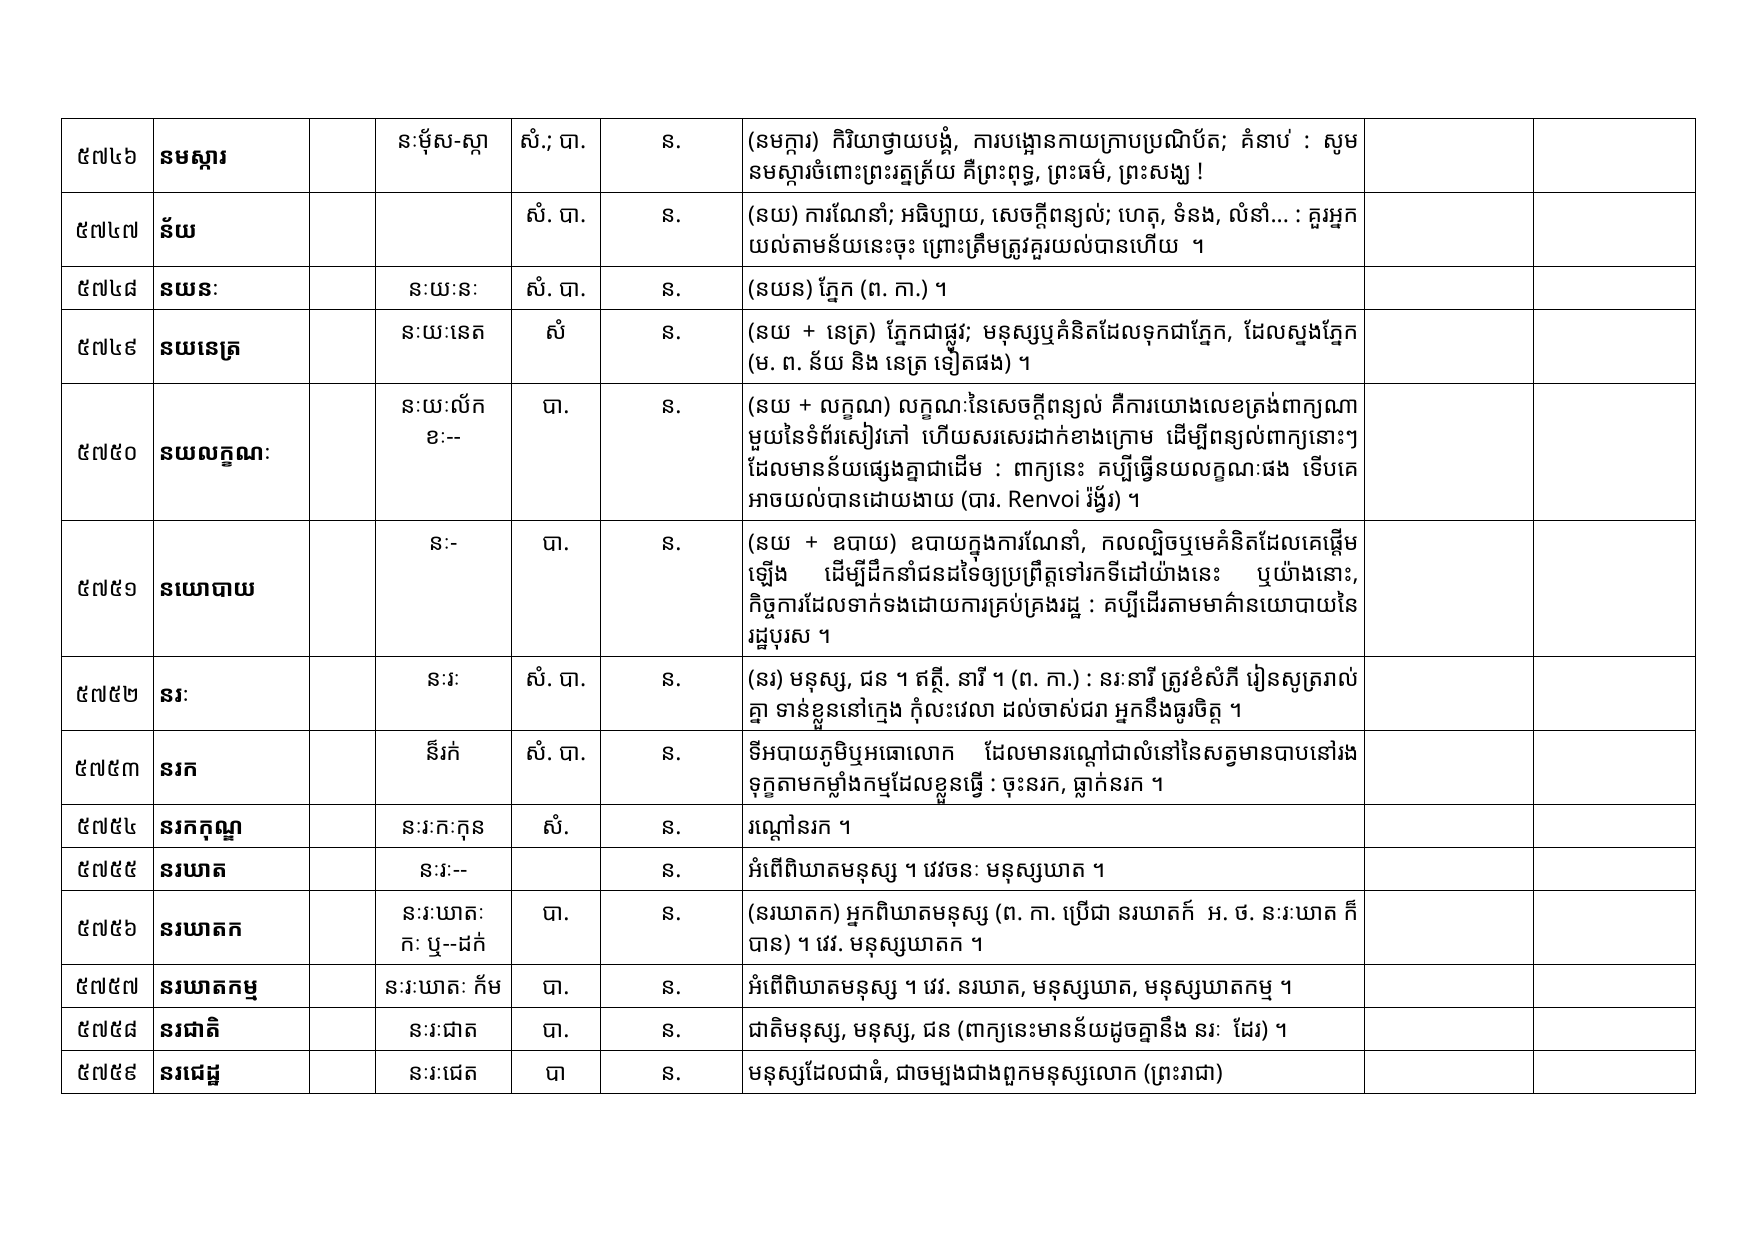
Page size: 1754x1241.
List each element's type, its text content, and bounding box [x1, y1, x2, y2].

table_cell [1365, 965, 1533, 1007]
table_cell បា. [512, 965, 600, 1007]
table_cell នរ​ជាតិ [154, 1008, 309, 1050]
table_cell [1534, 193, 1695, 266]
table_cell សំ. [512, 805, 600, 847]
table_cell ន. [601, 805, 742, 847]
table_cell [1534, 891, 1695, 964]
table_cell បា. [512, 1008, 600, 1050]
table_cell ៥៧៥៧ [62, 965, 153, 1007]
table_cell នរ​ឃាត [154, 848, 309, 890]
table_cell នរ​ឃាត​កម្ម [154, 965, 309, 1007]
table_cell [1365, 1008, 1533, 1050]
table_cell ទី​អបាយ​ភូមិ​ឬ​អធោលោក ដែល​មាន​រណ្ដៅ​ជា​លំនៅ​នៃ​សត្វ​មាន​បាប​នៅ​រង​ទុក្ខ​តាម​កម្លាំង​កម្ម​ដែល​ខ្លួន​ធ្វើ : ចុះ​នរក, ធ្លាក់​នរក ។ [743, 731, 1364, 804]
table_cell នៈរៈឃាតៈ ក័ម [376, 965, 511, 1007]
table_cell [310, 1008, 375, 1050]
table_cell នៈរៈឃាតៈ កៈ ឬ--ដក់ [376, 891, 511, 964]
table_cell [310, 657, 375, 730]
table_cell [310, 384, 375, 520]
table_cell [1534, 119, 1695, 192]
table_cell [1534, 521, 1695, 656]
table_cell ន. [601, 731, 742, 804]
table_cell (នរឃាតក) អ្នក​ពិឃាត​មនុស្ស (ព. កា. ប្រើ​ជា នរឃាតក៍ អ. ថ. នៈរៈឃាត ក៏​បាន) ។ វេវ. មនុស្ស​ឃាតក ។ [743, 891, 1364, 964]
table_cell បា. [512, 384, 600, 520]
table_cell សំ. បា. [512, 193, 600, 266]
table_cell (នរ) មនុស្ស, ជន ។ ឥត្ថី. នារី ។ (ព. កា.) : នរៈ​នារី ត្រូវ​ខំ​សំភី​ រៀន​សូត្រ​រាល់​គ្នា ទាន់​ខ្លួន​នៅ​ក្មេង កុំ​លះ​វេលា ដល់​ចាស់​ជរា អ្នក​នឹង​ធូរ​ចិត្ត ។ [743, 657, 1364, 730]
table_cell ៥៧៤៧ [62, 193, 153, 266]
table_cell សំ. បា. [512, 657, 600, 730]
table_cell (នយន) ភ្នែក (ព. កា.) ។ [743, 267, 1364, 309]
table_cell [1365, 848, 1533, 890]
table_cell ៥៧៤៦ [62, 119, 153, 192]
table_cell [310, 805, 375, 847]
table_cell ៥៧៥១ [62, 521, 153, 656]
table_cell ជាតិ​មនុស្ស, មនុស្ស, ជន (ពាក្យ​នេះ​មាន​ន័យ​ដូច​គ្នា​នឹង នរៈ ដែរ) ។ [743, 1008, 1364, 1050]
table_cell នរ​ជេដ្ឋ [154, 1051, 309, 1092]
table_cell នៈយៈនេត [376, 310, 511, 383]
table_cell នមស្ការ [154, 119, 309, 192]
table_cell ន. [601, 657, 742, 730]
table_cell បា. [512, 891, 600, 964]
table_cell បា. [512, 521, 600, 656]
table_cell ៥៧៤៨ [62, 267, 153, 309]
table_cell [1365, 384, 1533, 520]
table_cell សំ.; បា. [512, 119, 600, 192]
table_cell [1365, 657, 1533, 730]
table_cell នៈយៈល័ក ខៈ-- [376, 384, 511, 520]
table_cell ៥៧៥៦ [62, 891, 153, 964]
table_cell ៥៧៥៤ [62, 805, 153, 847]
table_cell [1365, 193, 1533, 266]
table_cell [512, 848, 600, 890]
table_cell [1534, 805, 1695, 847]
table_cell [1534, 384, 1695, 520]
table_cell (នយ) ការ​ណែនាំ; អធិប្បាយ, សេចក្ដី​ពន្យល់; ហេតុ, ទំនង, លំនាំ... : គួរ​អ្នក​យល់​តាម​ន័យ​នេះ​ចុះ ព្រោះ​ត្រឹមត្រូវ​គួរ​យល់​បាន​ហើយ ។ [743, 193, 1364, 266]
table_cell ន. [601, 384, 742, 520]
table_cell នៈរៈជេត [376, 1051, 511, 1092]
table_cell ន. [601, 891, 742, 964]
table_cell [310, 193, 375, 266]
table_cell នរៈ [154, 657, 309, 730]
table_cell [1365, 119, 1533, 192]
table_cell [1365, 731, 1533, 804]
table_cell (នយ + លក្ខណ) លក្ខណៈ​នៃ​សេចក្ដី​ពន្យល់ គឺ​ការ​យោង​លេខ​ត្រង់​ពាក្យ​ណា​មួយ​នៃ​ទំព័រ​សៀវភៅ ហើយ​សរសេរ​ដាក់​ខាង​ក្រោម ដើម្បី​ពន្យល់​ពាក្យ​នោះ​ៗ​ដែល​មាន​ន័យ​ផ្សេង​គ្នា​ជាដើម : ពាក្យ​នេះ គប្បី​ធ្វើ​នយលក្ខណៈ​ផង ទើប​គេ​អាច​យល់​បាន​ដោយ​ងាយ (បារ. Renvoi រ៉ង្វ័រ) ។ [743, 384, 1364, 520]
table_cell អំពើ​ពិឃាត​មនុស្ស ។ វេវ. នរឃាត, មនុស្ស​ឃាត, មនុស្ស​ឃាត​កម្ម ។ [743, 965, 1364, 1007]
table_cell រណ្ដៅ​នរក ។ [743, 805, 1364, 847]
table_cell នរ​ឃាតក [154, 891, 309, 964]
table_cell ន. [601, 119, 742, 192]
table_cell ៥៧៥០ [62, 384, 153, 520]
table_cell នៈរៈកៈកុន [376, 805, 511, 847]
table_cell បា [512, 1051, 600, 1092]
table_cell នយោបាយ [154, 521, 309, 656]
table_cell នៈរៈជាត [376, 1008, 511, 1050]
table_cell [310, 267, 375, 309]
table_cell [1534, 657, 1695, 730]
table_cell [310, 891, 375, 964]
table_cell នៈយៈនៈ [376, 267, 511, 309]
table_cell [1365, 267, 1533, 309]
table_cell ន. [601, 267, 742, 309]
table_cell [1534, 965, 1695, 1007]
table_cell [310, 965, 375, 1007]
table_cell ៥៧៥៩ [62, 1051, 153, 1092]
table_cell នៈម៉័ស-ស្កា [376, 119, 511, 192]
table_cell នៈ- [376, 521, 511, 656]
table_cell សំ. បា. [512, 731, 600, 804]
table_cell នយ​លក្ខណៈ [154, 384, 309, 520]
table_cell ន. [601, 310, 742, 383]
table_cell មនុស្ស​ដែល​ជា​ធំ, ជា​ចម្បង​ជាង​ពួក​មនុស្ស​លោក (ព្រះ​រាជា) [743, 1051, 1364, 1092]
table_cell [310, 848, 375, 890]
table_cell [1534, 1008, 1695, 1050]
table_cell [376, 193, 511, 266]
table_cell ន. [601, 848, 742, 890]
table_cell [1365, 1051, 1533, 1092]
table_cell ន. [601, 193, 742, 266]
table_cell [1534, 731, 1695, 804]
table_cell នៈរៈ [376, 657, 511, 730]
table_cell អំពើ​ពិឃាត​មនុស្ស ។ វេវចនៈ មនុស្ស​ឃាត ។ [743, 848, 1364, 890]
table_cell សំ. បា. [512, 267, 600, 309]
table_cell សំ [512, 310, 600, 383]
table_cell នៈរៈ-- [376, 848, 511, 890]
table_cell ៥៧៥២ [62, 657, 153, 730]
table_cell នយ​នេត្រ [154, 310, 309, 383]
table_cell [1534, 267, 1695, 309]
table_cell ៥៧៥៥ [62, 848, 153, 890]
table_cell [1365, 310, 1533, 383]
table_cell នរក​កុណ្ឌ [154, 805, 309, 847]
table_cell ន៏រក់ [376, 731, 511, 804]
table_cell [310, 119, 375, 192]
table_cell [310, 731, 375, 804]
table_cell [1534, 848, 1695, 890]
table_cell នរក [154, 731, 309, 804]
table_cell ន័យ [154, 193, 309, 266]
table_cell [1534, 1051, 1695, 1092]
table_cell នយនៈ [154, 267, 309, 309]
table_cell [1365, 805, 1533, 847]
table_cell [310, 310, 375, 383]
table_cell ៥៧៥៨ [62, 1008, 153, 1050]
table_cell (នយ + នេត្រ) ភ្នែក​ជា​ផ្លូវ; មនុស្ស​ឬ​គំនិត​ដែល​ទុក​ជា​ភ្នែក, ដែល​ស្នង​ភ្នែក (ម. ព. ន័យ និង នេត្រ ទៀត​ផង) ។ [743, 310, 1364, 383]
table_cell [1365, 521, 1533, 656]
table_cell [310, 1051, 375, 1092]
table_cell [310, 521, 375, 656]
table_cell ៥៧៤៩ [62, 310, 153, 383]
table_cell (នយ + ឧបាយ) ឧបាយ​ក្នុង​ការ​ណែនាំ, កល​ល្បិច​ឬ​មេ​គំនិត​ដែល​គេ​ផ្ដើម​ឡើង ដើម្បី​ដឹក​នាំ​ជន​ដទៃ​ឲ្យ​ប្រព្រឹត្ត​ទៅ​រក​ទី​ដៅ​យ៉ាង​នេះ ឬ​យ៉ាង​នោះ, កិច្ចការ​ដែល​ទាក់ទង​ដោយ​ការ​គ្រប់គ្រង​រដ្ឋ : គប្បី​ដើរ​តាម​មាគ៌ា​នយោបាយ​នៃ​រដ្ឋ​បុរស ។ [743, 521, 1364, 656]
table_cell [1534, 310, 1695, 383]
table_cell ន. [601, 965, 742, 1007]
table_cell [1365, 891, 1533, 964]
table_cell ន. [601, 1008, 742, 1050]
table_cell ៥៧៥៣ [62, 731, 153, 804]
table_cell ន. [601, 521, 742, 656]
table_cell (នមក្ការ) កិរិយា​ថ្វាយ​បង្គំ, ការ​បង្អោន​កាយ​ក្រាប​ប្រណិប័ត; គំនាប់ : សូម​នមស្ការ​ចំពោះ​ព្រះ​រត្នត្រ័យ គឺ​ព្រះ​ពុទ្ធ, ព្រះ​ធម៌, ព្រះ​សង្ឃ ! [743, 119, 1364, 192]
table_cell ន. [601, 1051, 742, 1092]
